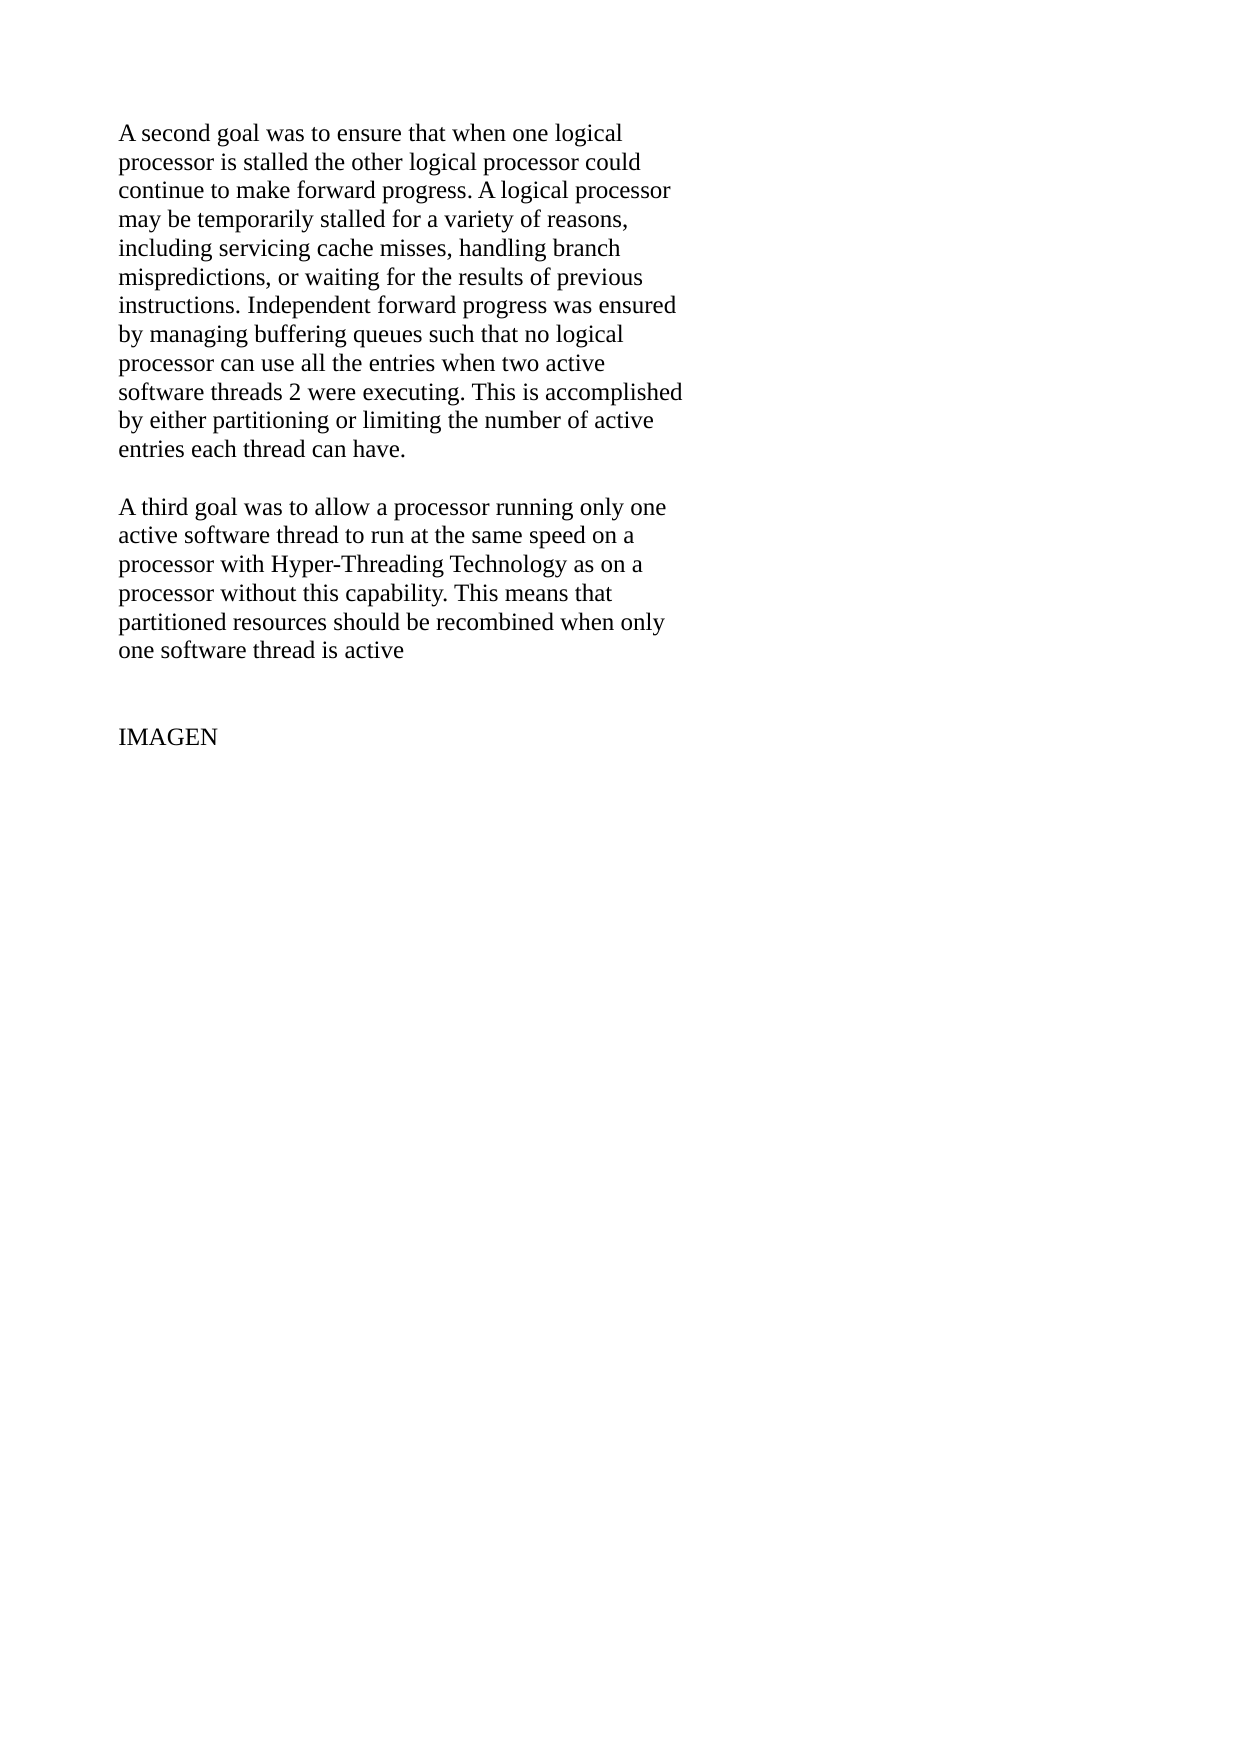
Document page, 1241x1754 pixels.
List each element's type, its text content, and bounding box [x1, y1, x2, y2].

text A third goal was to allow a processor running only one [118, 492, 1122, 521]
text processor with Hyper-Threading Technology as on a [118, 549, 1122, 578]
text including servicing cache misses, handling branch [118, 233, 1122, 262]
text by managing buffering queues such that no logical [118, 319, 1122, 348]
text active software thread to run at the same speed on a [118, 521, 1122, 549]
text instructions. Independent forward progress was ensured [118, 291, 1122, 319]
text mispredictions, or waiting for the results of previous [118, 262, 1122, 291]
text continue to make forward progress. A logical processor [118, 176, 1122, 204]
text by either partitioning or limiting the number of active [118, 406, 1122, 434]
text partitioned resources should be recombined when only [118, 607, 1122, 636]
text processor without this capability. This means that [118, 578, 1122, 607]
text entries each thread can have. [118, 434, 1122, 463]
text processor can use all the entries when two active [118, 348, 1122, 377]
text IMAGEN [118, 722, 1122, 751]
text processor is stalled the other logical processor could [118, 147, 1122, 176]
text A second goal was to ensure that when one logical [118, 118, 1122, 147]
text one software thread is active [118, 636, 1122, 664]
text may be temporarily stalled for a variety of reasons, [118, 204, 1122, 233]
text software threads 2 were executing. This is accomplished [118, 377, 1122, 406]
